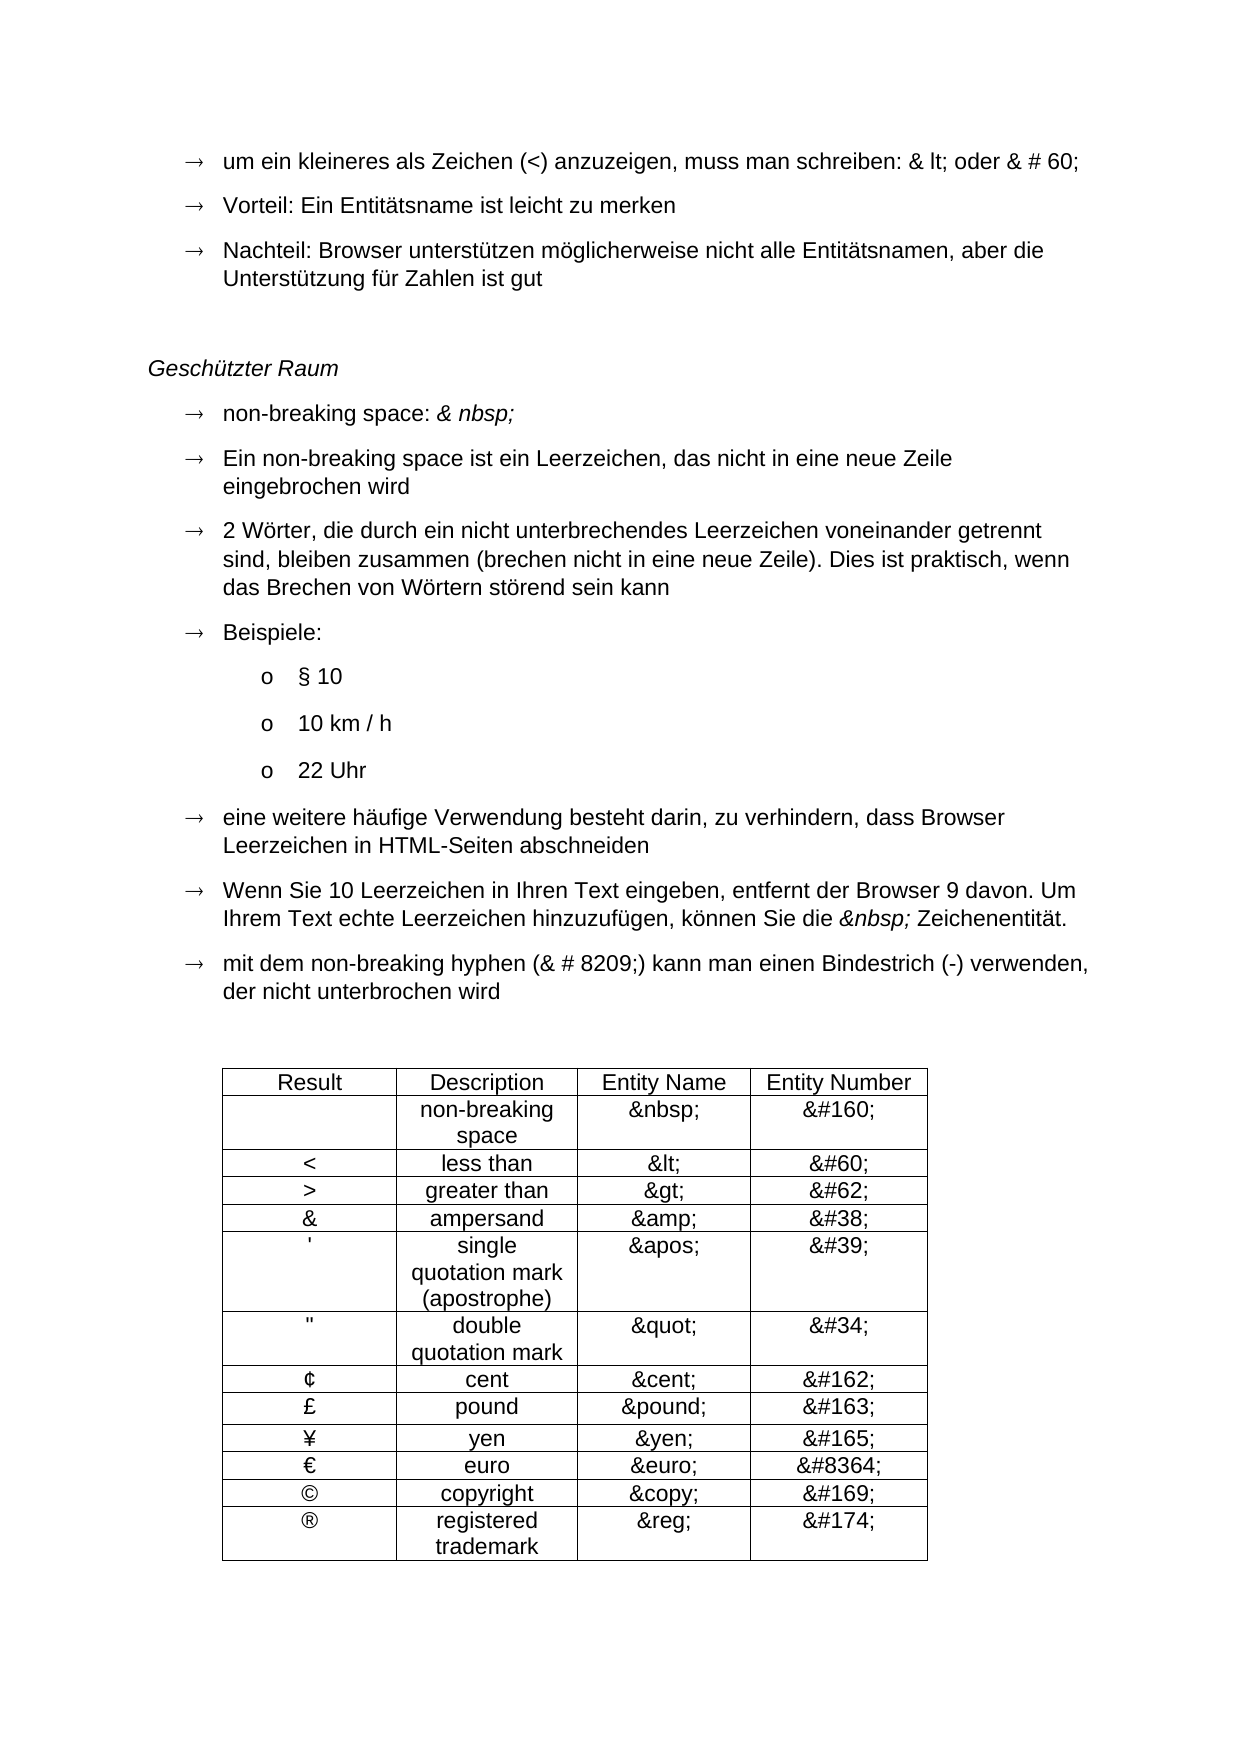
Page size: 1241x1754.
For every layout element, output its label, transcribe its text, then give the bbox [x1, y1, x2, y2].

table_cell &#60; [751, 1150, 927, 1176]
table_cell &#62; [751, 1177, 927, 1204]
table_cell single quotation mark (apostrophe) [397, 1232, 577, 1311]
table_cell © [223, 1480, 396, 1506]
table_cell ¢ [223, 1366, 396, 1392]
table_cell ® [223, 1507, 396, 1559]
table_cell &#165; [751, 1425, 927, 1451]
table_header Entity Name [578, 1069, 750, 1095]
table_cell &euro; [578, 1452, 750, 1478]
table_cell &amp; [578, 1205, 750, 1231]
table_cell cent [397, 1366, 577, 1392]
table_cell &#38; [751, 1205, 927, 1231]
table_cell &quot; [578, 1312, 750, 1365]
table_cell &apos; [578, 1232, 750, 1311]
table_cell &copy; [578, 1480, 750, 1506]
list § 10 [260, 663, 1093, 692]
list eine weitere häufige Verwendung besteht darin, zu verhindern, dass Browser Leerzeichen in HTML-Seiten abschneiden [185, 804, 1093, 859]
list Vorteil: Ein Entitätsname ist leicht zu merken [185, 192, 1093, 219]
table_cell greater than [397, 1177, 577, 1204]
table_cell &#174; [751, 1507, 927, 1559]
list Ein non-breaking space ist ein Leerzeichen, das nicht in eine neue Zeile eingebrochen wird [185, 444, 1093, 499]
table_cell euro [397, 1452, 577, 1478]
table_cell " [223, 1312, 396, 1365]
table_cell £ [223, 1393, 396, 1424]
table_cell &pound; [578, 1393, 750, 1424]
table_cell &#39; [751, 1232, 927, 1311]
table_cell ampersand [397, 1205, 577, 1231]
list Wenn Sie 10 Leerzeichen in Ihren Text eingeben, entfernt der Browser 9 davon. Um Ihrem Text echte Leerzeichen hinzuzufügen, können Sie die &nbsp; Zeichenentität. [185, 877, 1093, 932]
table_cell &#162; [751, 1366, 927, 1392]
table_cell &#169; [751, 1480, 927, 1506]
table_cell &cent; [578, 1366, 750, 1392]
table_cell &#160; [751, 1096, 927, 1149]
text Geschützter Raum [148, 355, 1093, 381]
list Nachteil: Browser unterstützen möglicherweise nicht alle Entitätsnamen, aber die Unterstützung für Zahlen ist gut [185, 237, 1093, 292]
table_cell &#8364; [751, 1452, 927, 1478]
table_cell &lt; [578, 1150, 750, 1176]
table_header Entity Number [751, 1069, 927, 1095]
table_cell copyright [397, 1480, 577, 1506]
table_header Result [223, 1069, 396, 1095]
list 22 Uhr [260, 757, 1093, 786]
table_cell &reg; [578, 1507, 750, 1559]
list mit dem non-breaking hyphen (& # 8209;) kann man einen Bindestrich (-) verwenden, der nicht unterbrochen wird [185, 950, 1093, 1004]
list non-breaking space: & nbsp; [185, 400, 1093, 426]
table_cell & [223, 1205, 396, 1231]
table_cell ¥ [223, 1425, 396, 1451]
table_cell < [223, 1150, 396, 1176]
list 10 km / h [260, 710, 1093, 738]
table_cell yen [397, 1425, 577, 1451]
table_cell &gt; [578, 1177, 750, 1204]
table_header Description [397, 1069, 577, 1095]
table_cell double quotation mark [397, 1312, 577, 1365]
list Beispiele: [185, 618, 1093, 645]
table_cell pound [397, 1393, 577, 1424]
table_cell registered trademark [397, 1507, 577, 1559]
table_cell € [223, 1452, 396, 1478]
table_cell > [223, 1177, 396, 1204]
table_cell less than [397, 1150, 577, 1176]
table_cell ' [223, 1232, 396, 1311]
table_cell &yen; [578, 1425, 750, 1451]
table_cell &#163; [751, 1393, 927, 1424]
table_cell non-breaking space [397, 1096, 577, 1149]
table_cell [223, 1096, 396, 1149]
list um ein kleineres als Zeichen (<) anzuzeigen, muss man schreiben: & lt; oder & # 60; [185, 148, 1093, 174]
list 2 Wörter, die durch ein nicht unterbrechendes Leerzeichen voneinander getrennt sind, bleiben zusammen (brechen nicht in eine neue Zeile). Dies ist praktisch, wenn das Brechen von Wörtern störend sein kann [185, 517, 1093, 600]
table_cell &nbsp; [578, 1096, 750, 1149]
table_cell &#34; [751, 1312, 927, 1365]
